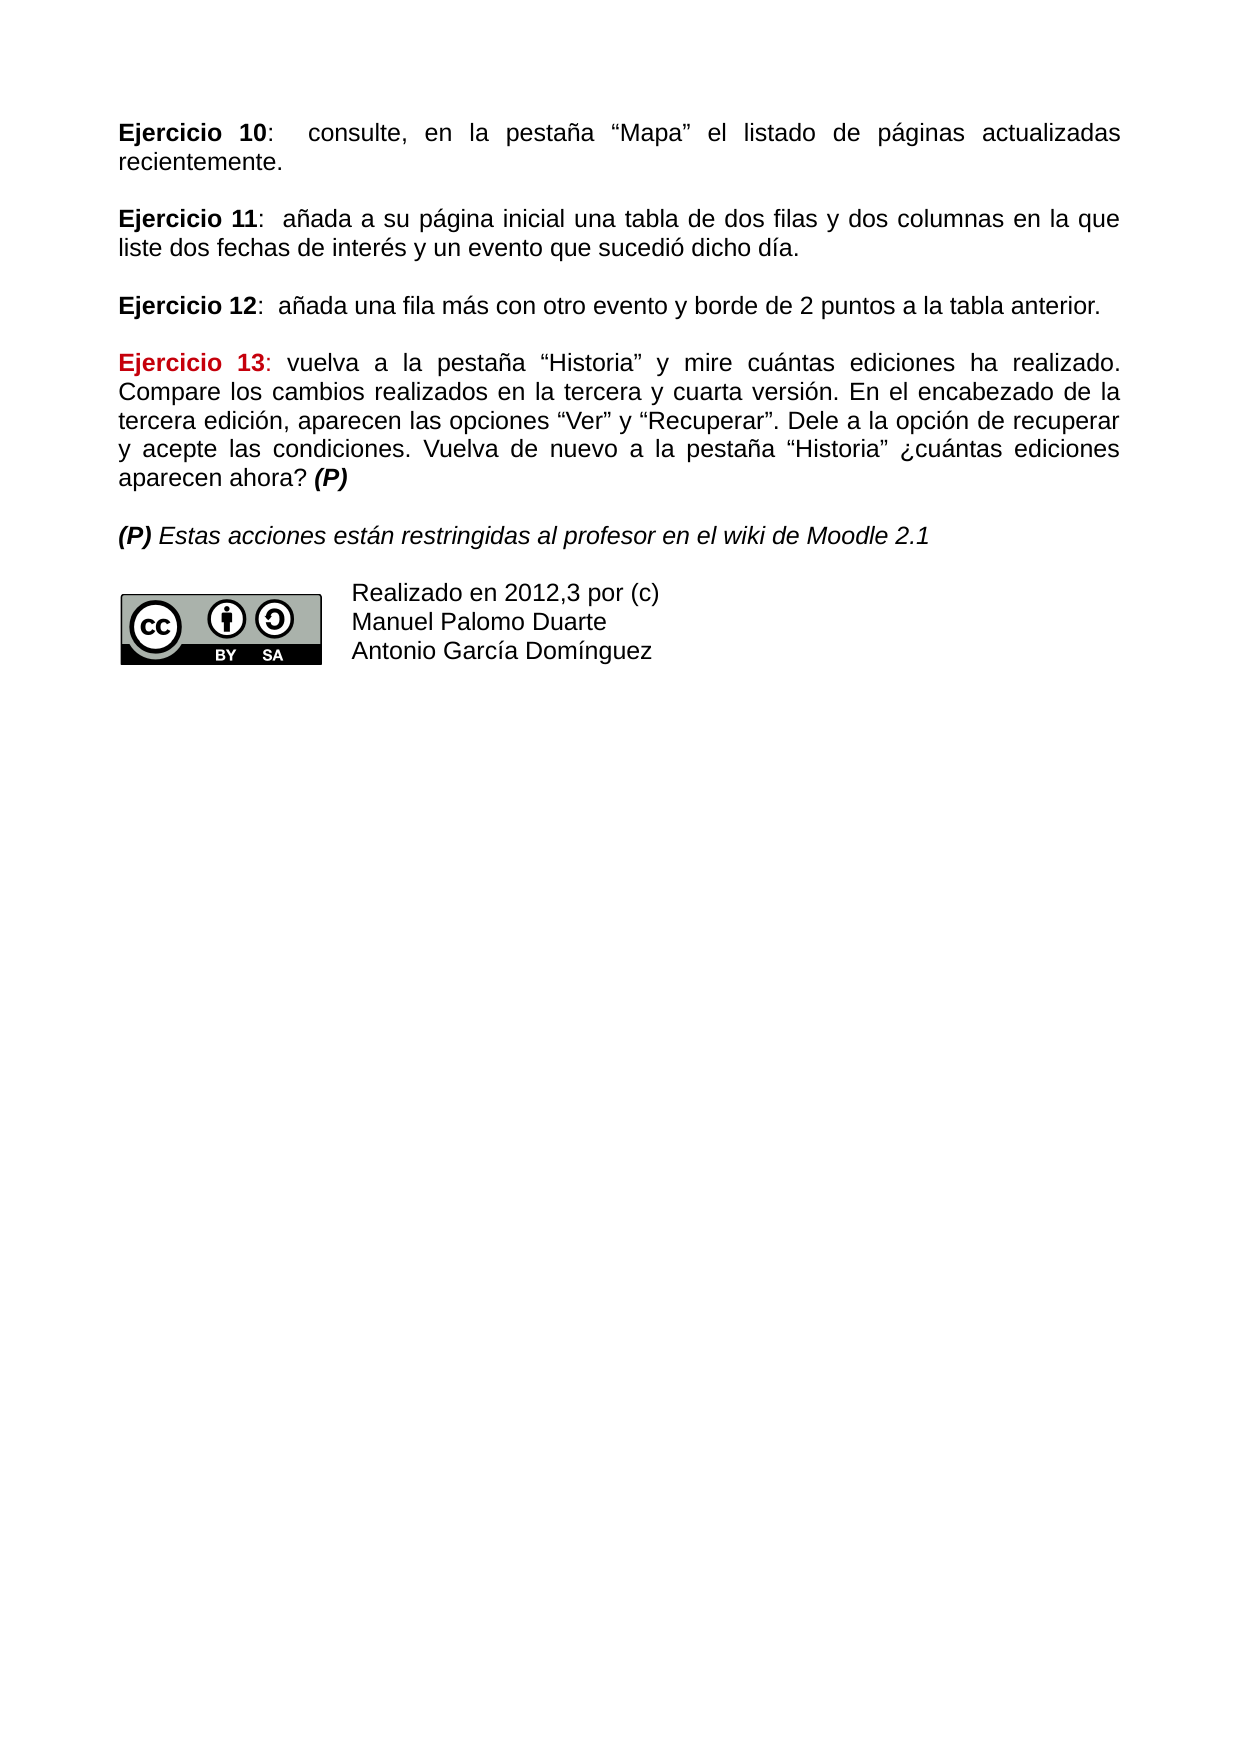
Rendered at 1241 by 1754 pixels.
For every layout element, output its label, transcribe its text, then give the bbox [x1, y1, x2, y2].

text Manuel Palomo Duarte [322, 607, 1122, 636]
text (P) Estas acciones están restringidas al profesor en el wiki de Moodle 2.1 [118, 521, 1122, 549]
text Ejercicio 10: consulte, en la pestaña “Mapa” el listado de páginas actualizadas recientemente. [118, 118, 1122, 176]
text Ejercicio 11: añada a su página inicial una tabla de dos filas y dos columnas en la que liste dos fechas de interés y un evento que sucedió dicho día. [118, 204, 1122, 262]
text Ejercicio 13: vuelva a la pestaña “Historia” y mire cuántas ediciones ha realizado. Compare los cambios realizados en la tercera y cuarta versión. En el encabezado de la tercera edición, aparecen las opciones “Ver” y “Recuperar”. Dele a la opción de recuperar y acepte las condiciones. Vuelva de nuevo a la pestaña “Historia” ¿cuántas ediciones aparecen ahora? (P) [118, 348, 1122, 492]
text Antonio García Domínguez [322, 636, 1122, 664]
text Ejercicio 12: añada una fila más con otro evento y borde de 2 puntos a la tabla anterior. [118, 291, 1122, 319]
text Realizado en 2012,3 por (c) [118, 578, 1122, 607]
picture [120, 594, 322, 665]
